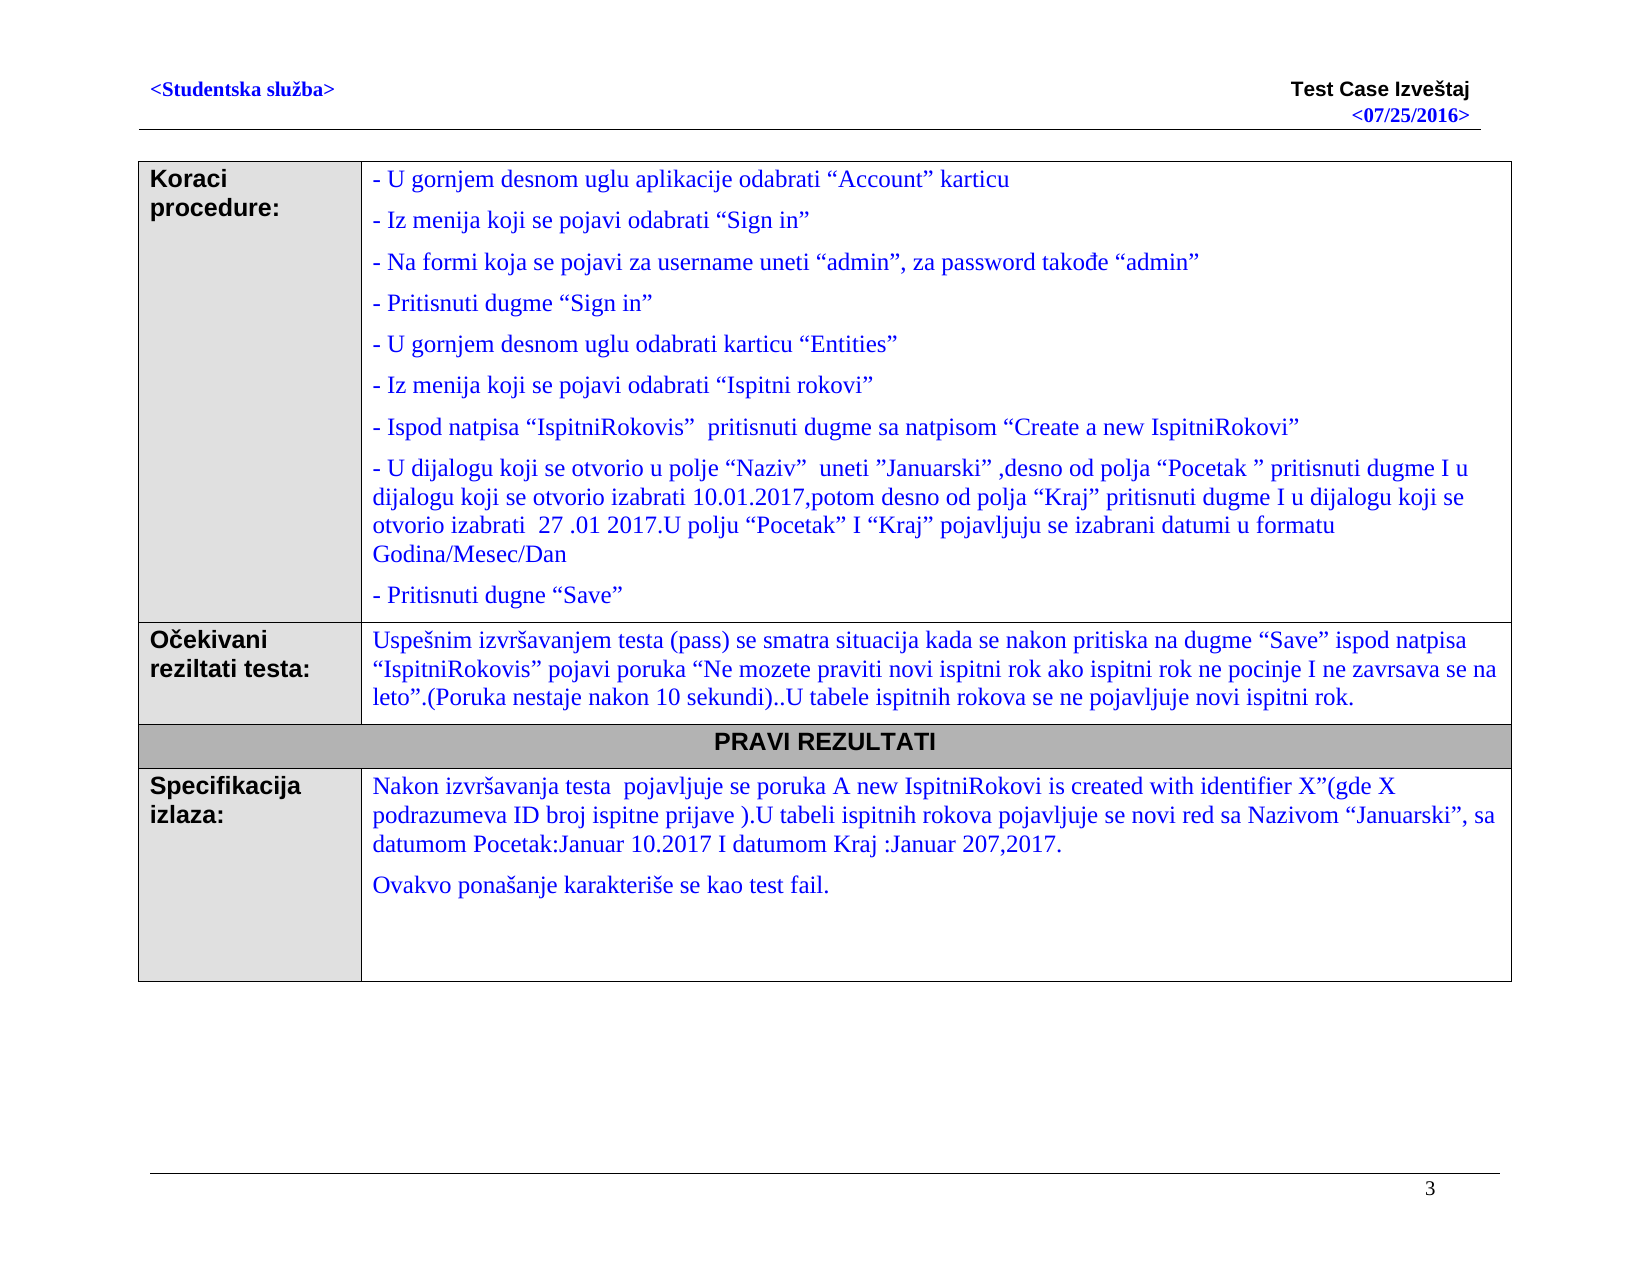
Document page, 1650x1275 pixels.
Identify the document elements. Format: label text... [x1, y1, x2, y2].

table_cell Uspešnim izvršavanjem testa (pass) se smatra situacija kada se nakon pritiska na dugme “Save” ispod natpisa “IspitniRokovis” pojavi poruka “Ne mozete praviti novi ispitni rok ako ispitni rok ne pocinje I ne zavrsava se na leto”.(Poruka nestaje nakon 10 sekundi)..U tabele ispitnih rokova se ne pojavljuje novi ispitni rok. [362, 623, 1511, 724]
table_cell Očekivani reziltati testa: [139, 623, 361, 724]
table_cell - U gornjem desnom uglu aplikacije odabrati “Account” karticu - Iz menija koji se pojavi odabrati “Sign in” - Na formi koja se pojavi za username uneti “admin”, za password takođe “admin” - Pritisnuti dugme “Sign in” - U gornjem desnom uglu odabrati karticu “Entities” - Iz menija koji se pojavi odabrati “Ispitni rokovi” - Ispod natpisa “IspitniRokovis” pritisnuti dugme sa natpisom “Create a new IspitniRokovi” - U dijalogu koji se otvorio u polje “Naziv” uneti ”Januarski” ,desno od polja “Pocetak ” pritisnuti dugme I u dijalogu koji se otvorio izabrati 10.01.2017,potom desno od polja “Kraj” pritisnuti dugme I u dijalogu koji se otvorio izabrati 27 .01 2017.U polju “Pocetak” I “Kraj” pojavljuju se izabrani datumi u formatu Godina/Mesec/Dan - Pritisnuti dugne “Save” [362, 162, 1511, 622]
table_cell Specifikacija izlaza: [139, 769, 361, 981]
table_cell Nakon izvršavanja testa pojavljuje se poruka A new IspitniRokovi is created with identifier X”(gde X podrazumeva ID broj ispitne prijave ).U tabeli ispitnih rokova pojavljuje se novi red sa Nazivom “Januarski”, sa datumom Pocetak:Januar 10.2017 I datumom Kraj :Januar 207,2017. Ovakvo ponašanje karakteriše se kao test fail. [362, 769, 1511, 981]
table_cell PRAVI REZULTATI [139, 725, 1511, 768]
table_cell Koraci procedure: [139, 162, 361, 622]
